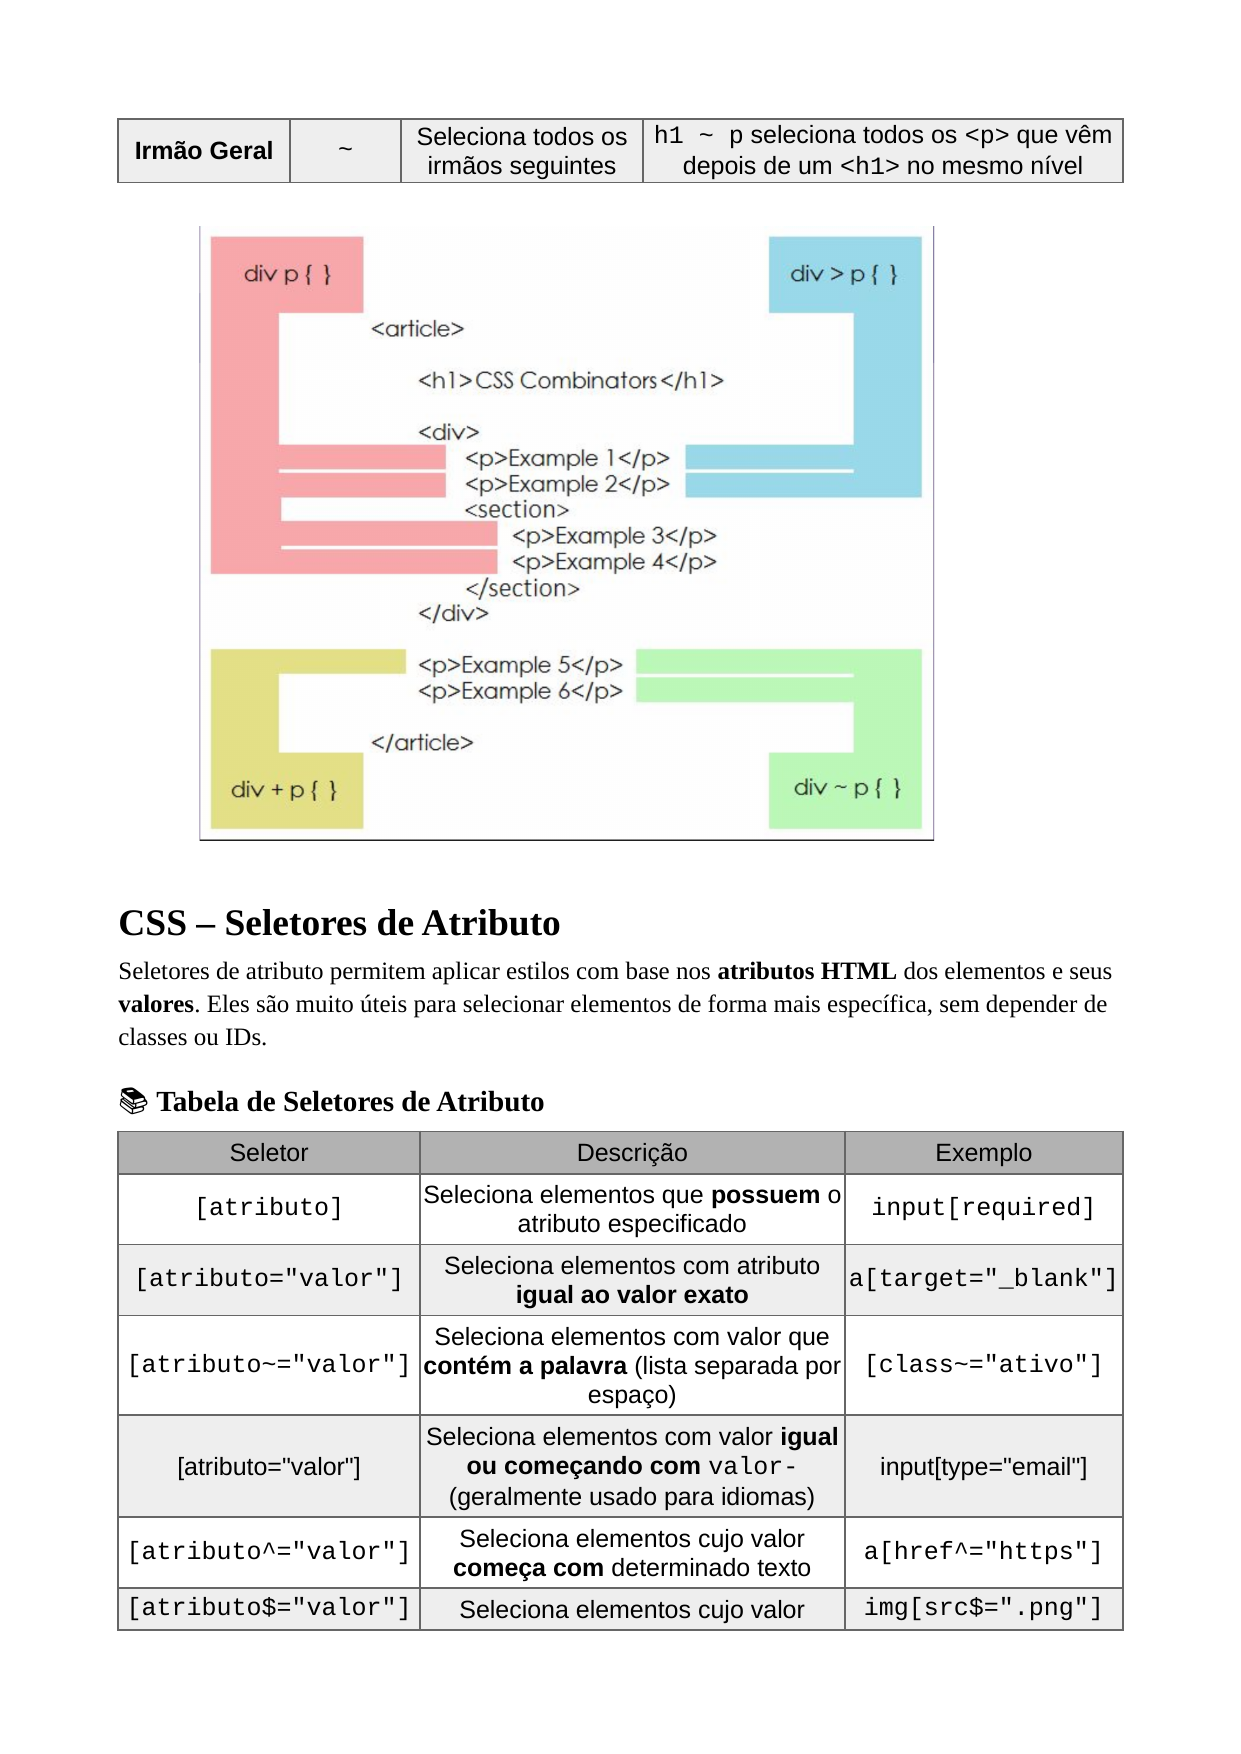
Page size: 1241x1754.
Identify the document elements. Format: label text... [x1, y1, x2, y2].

table_cell ~ [291, 120, 400, 182]
table_cell Seleciona elementos com atributo igual ao valor exato [421, 1245, 844, 1315]
table_cell Seleciona elementos com valor igual ou começando com valor- (geralmente usado para idiomas) [421, 1416, 844, 1516]
table_cell [atributo="valor"] [119, 1416, 419, 1516]
table_cell [atributo] [119, 1175, 419, 1244]
table_cell img[src$=".png"] [846, 1589, 1122, 1629]
table_cell [class~="ativo"] [846, 1316, 1122, 1414]
table_cell [atributo$="valor"] [119, 1589, 419, 1629]
table_cell input[required] [846, 1175, 1122, 1244]
table_cell h1 ~ p seleciona todos os <p> que vêm depois de um <h1> no mesmo nível [644, 120, 1122, 182]
subtitle CSS – Seletores de Atributo [118, 901, 1122, 944]
table_cell Irmão Geral [119, 120, 289, 182]
text Seletores de atributo permitem aplicar estilos com base nos atributos HTML dos elementos e seus valores. Eles são muito úteis para selecionar elementos de forma mais específica, sem depender de classes ou IDs. [118, 956, 1122, 1051]
table_header Exemplo [846, 1132, 1122, 1173]
table_cell Seleciona elementos cujo valor começa com determinado texto [421, 1518, 844, 1587]
table_cell [atributo="valor"] [119, 1245, 419, 1315]
picture [199, 226, 935, 841]
table_cell Seleciona elementos cujo valor [421, 1589, 844, 1629]
subtitle 📚 Tabela de Seletores de Atributo [118, 1084, 1122, 1118]
table_header Seletor [119, 1132, 419, 1173]
table_cell a[target="_blank"] [846, 1245, 1122, 1315]
table_cell [atributo^="valor"] [119, 1518, 419, 1587]
table_cell Seleciona elementos com valor que contém a palavra (lista separada por espaço) [421, 1316, 844, 1414]
table_cell [atributo~="valor"] [119, 1316, 419, 1414]
table_header Descrição [421, 1132, 844, 1173]
table_cell input[type="email"] [846, 1416, 1122, 1516]
table_cell Seleciona todos os irmãos seguintes [402, 120, 642, 182]
table_cell a[href^="https"] [846, 1518, 1122, 1587]
table_cell Seleciona elementos que possuem o atributo especificado [421, 1175, 844, 1244]
